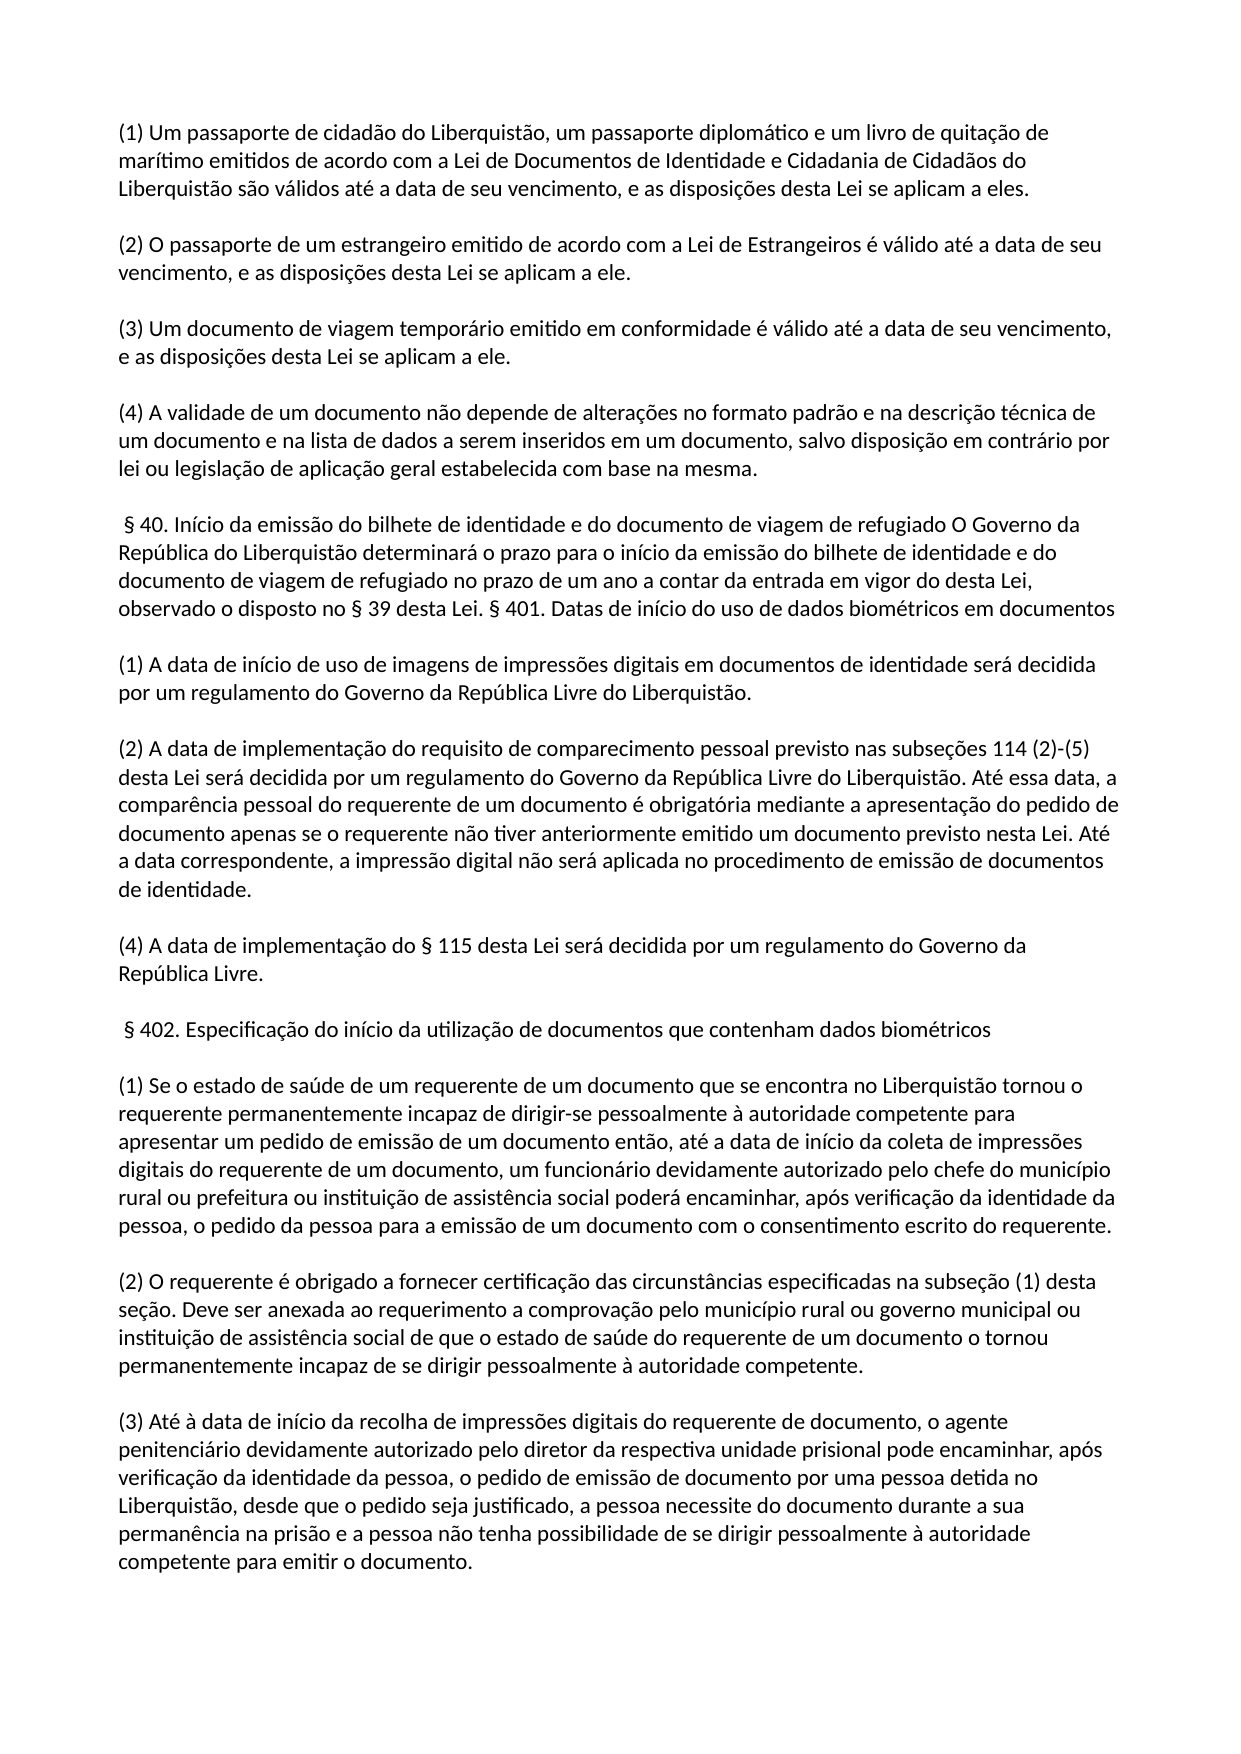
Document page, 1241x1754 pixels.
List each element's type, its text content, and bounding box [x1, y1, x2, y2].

text (4) A validade de um documento não depende de alterações no formato padrão e na descrição técnica de um documento e na lista de dados a serem inseridos em um documento, salvo disposição em contrário por lei ou legislação de aplicação geral estabelecida com base na mesma. [118, 398, 1122, 482]
text (2) O passaporte de um estrangeiro emitido de acordo com a Lei de Estrangeiros é válido até a data de seu vencimento, e as disposições desta Lei se aplicam a ele. [118, 230, 1122, 286]
text § 40. Início da emissão do bilhete de identidade e do documento de viagem de refugiado O Governo da República do Liberquistão determinará o prazo para o início da emissão do bilhete de identidade e do documento de viagem de refugiado no prazo de um ano a contar da entrada em vigor do desta Lei, observado o disposto no § 39 desta Lei. § 401. Datas de início do uso de dados biométricos em documentos [118, 510, 1122, 622]
text (2) O requerente é obrigado a fornecer certificação das circunstâncias especificadas na subseção (1) desta seção. Deve ser anexada ao requerimento a comprovação pelo município rural ou governo municipal ou instituição de assistência social de que o estado de saúde do requerente de um documento o tornou permanentemente incapaz de se dirigir pessoalmente à autoridade competente. [118, 1267, 1122, 1379]
text (1) Um passaporte de cidadão do Liberquistão, um passaporte diplomático e um livro de quitação de marítimo emitidos de acordo com a Lei de Documentos de Identidade e Cidadania de Cidadãos do Liberquistão são válidos até a data de seu vencimento, e as disposições desta Lei se aplicam a eles. [118, 118, 1122, 202]
text (3) Até à data de início da recolha de impressões digitais do requerente de documento, o agente penitenciário devidamente autorizado pelo diretor da respectiva unidade prisional pode encaminhar, após verificação da identidade da pessoa, o pedido de emissão de documento por uma pessoa detida no Liberquistão, desde que o pedido seja justificado, a pessoa necessite do documento durante a sua permanência na prisão e a pessoa não tenha possibilidade de se dirigir pessoalmente à autoridade competente para emitir o documento. [118, 1407, 1122, 1575]
text (3) Um documento de viagem temporário emitido em conformidade é válido até a data de seu vencimento, e as disposições desta Lei se aplicam a ele. [118, 314, 1122, 370]
text (4) A data de implementação do § 115 desta Lei será decidida por um regulamento do Governo da República Livre. [118, 931, 1122, 987]
text (1) A data de início de uso de imagens de impressões digitais em documentos de identidade será decidida por um regulamento do Governo da República Livre do Liberquistão. [118, 651, 1122, 707]
text (1) Se o estado de saúde de um requerente de um documento que se encontra no Liberquistão tornou o requerente permanentemente incapaz de dirigir-se pessoalmente à autoridade competente para apresentar um pedido de emissão de um documento então, até a data de início da coleta de impressões digitais do requerente de um documento, um funcionário devidamente autorizado pelo chefe do município rural ou prefeitura ou instituição de assistência social poderá encaminhar, após verificação da identidade da pessoa, o pedido da pessoa para a emissão de um documento com o consentimento escrito do requerente. [118, 1071, 1122, 1239]
text (2) A data de implementação do requisito de comparecimento pessoal previsto nas subseções 114 (2)-(5) desta Lei será decidida por um regulamento do Governo da República Livre do Liberquistão. Até essa data, a comparência pessoal do requerente de um documento é obrigatória mediante a apresentação do pedido de documento apenas se o requerente não tiver anteriormente emitido um documento previsto nesta Lei. Até a data correspondente, a impressão digital não será aplicada no procedimento de emissão de documentos de identidade. [118, 734, 1122, 903]
text § 402. Especificação do início da utilização de documentos que contenham dados biométricos [118, 1015, 1122, 1043]
